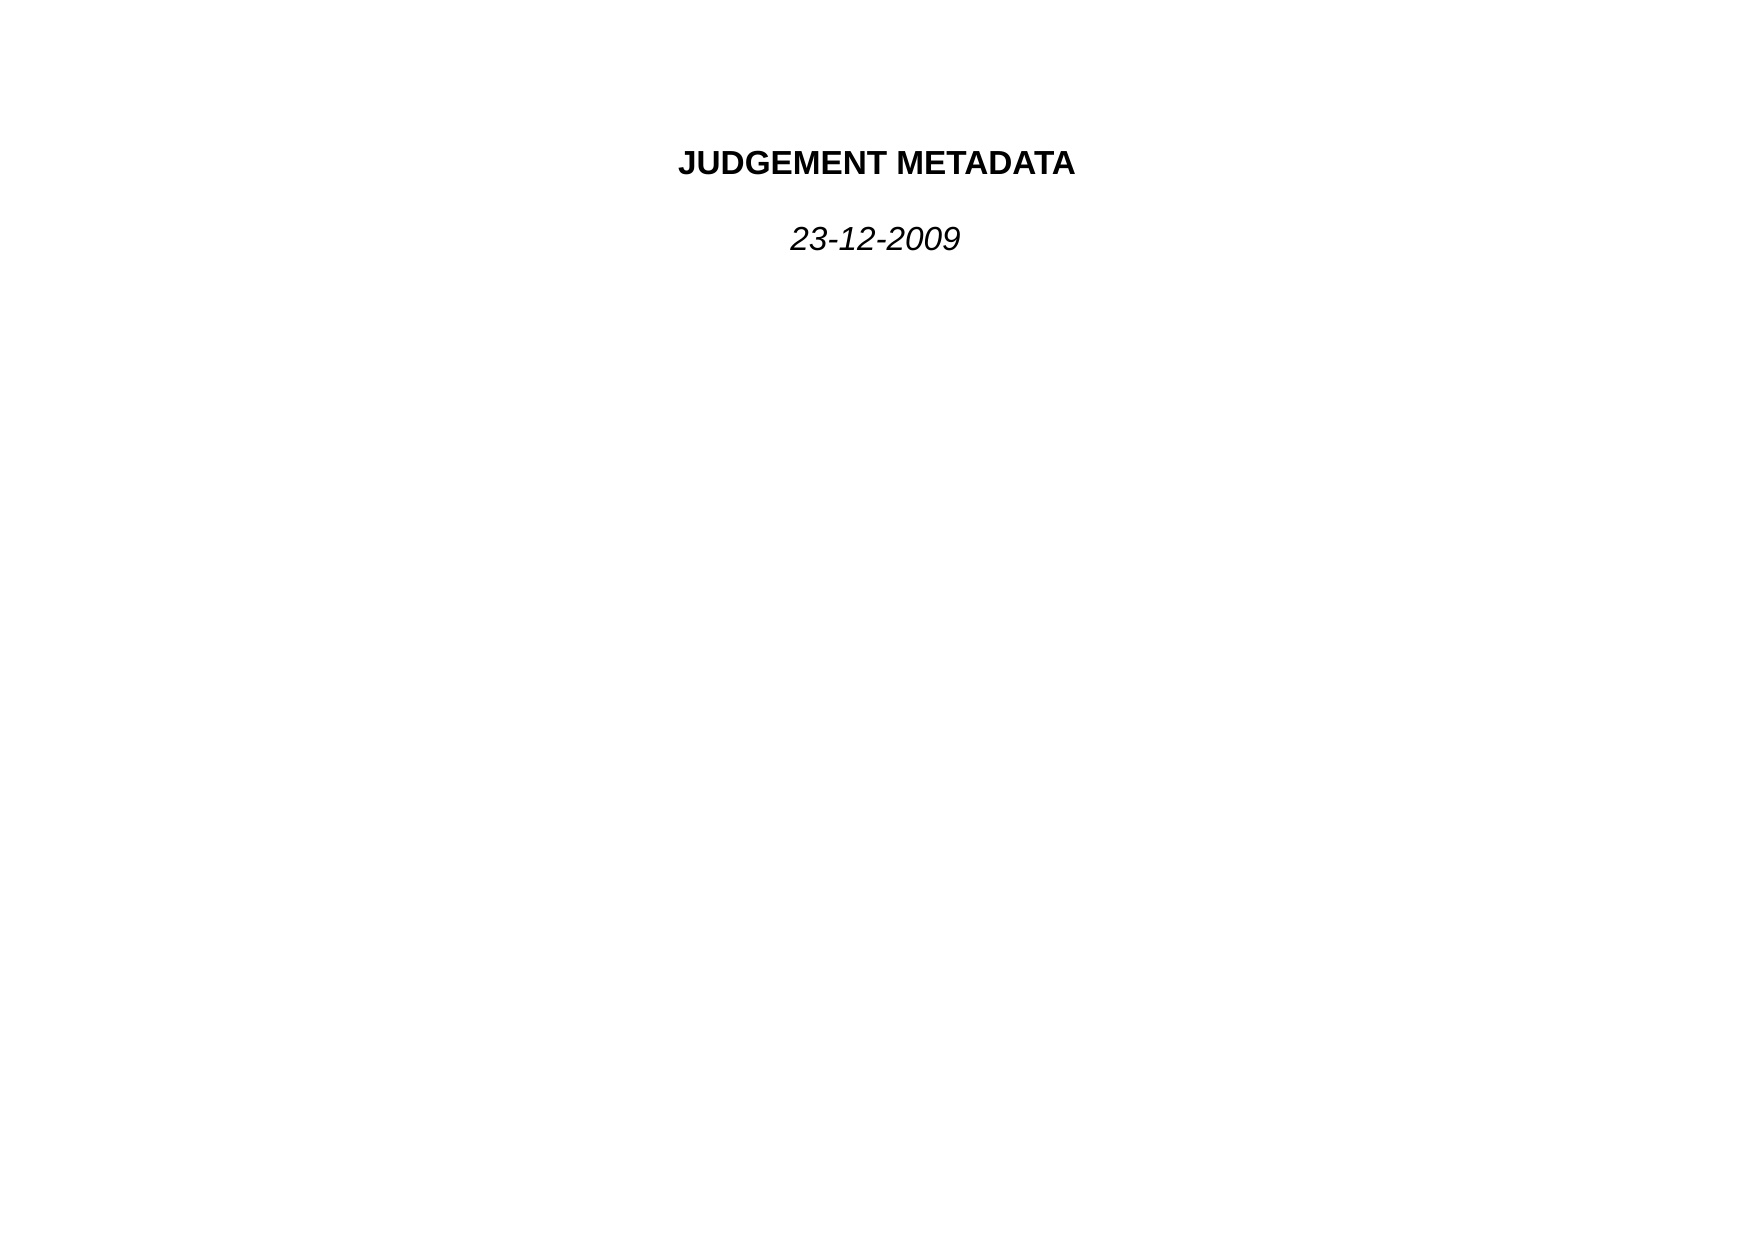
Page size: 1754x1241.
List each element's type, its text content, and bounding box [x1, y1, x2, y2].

subtitle JUDGEMENT METADATA [118, 143, 1636, 182]
subtitle 23-12-2009 [118, 219, 1636, 257]
